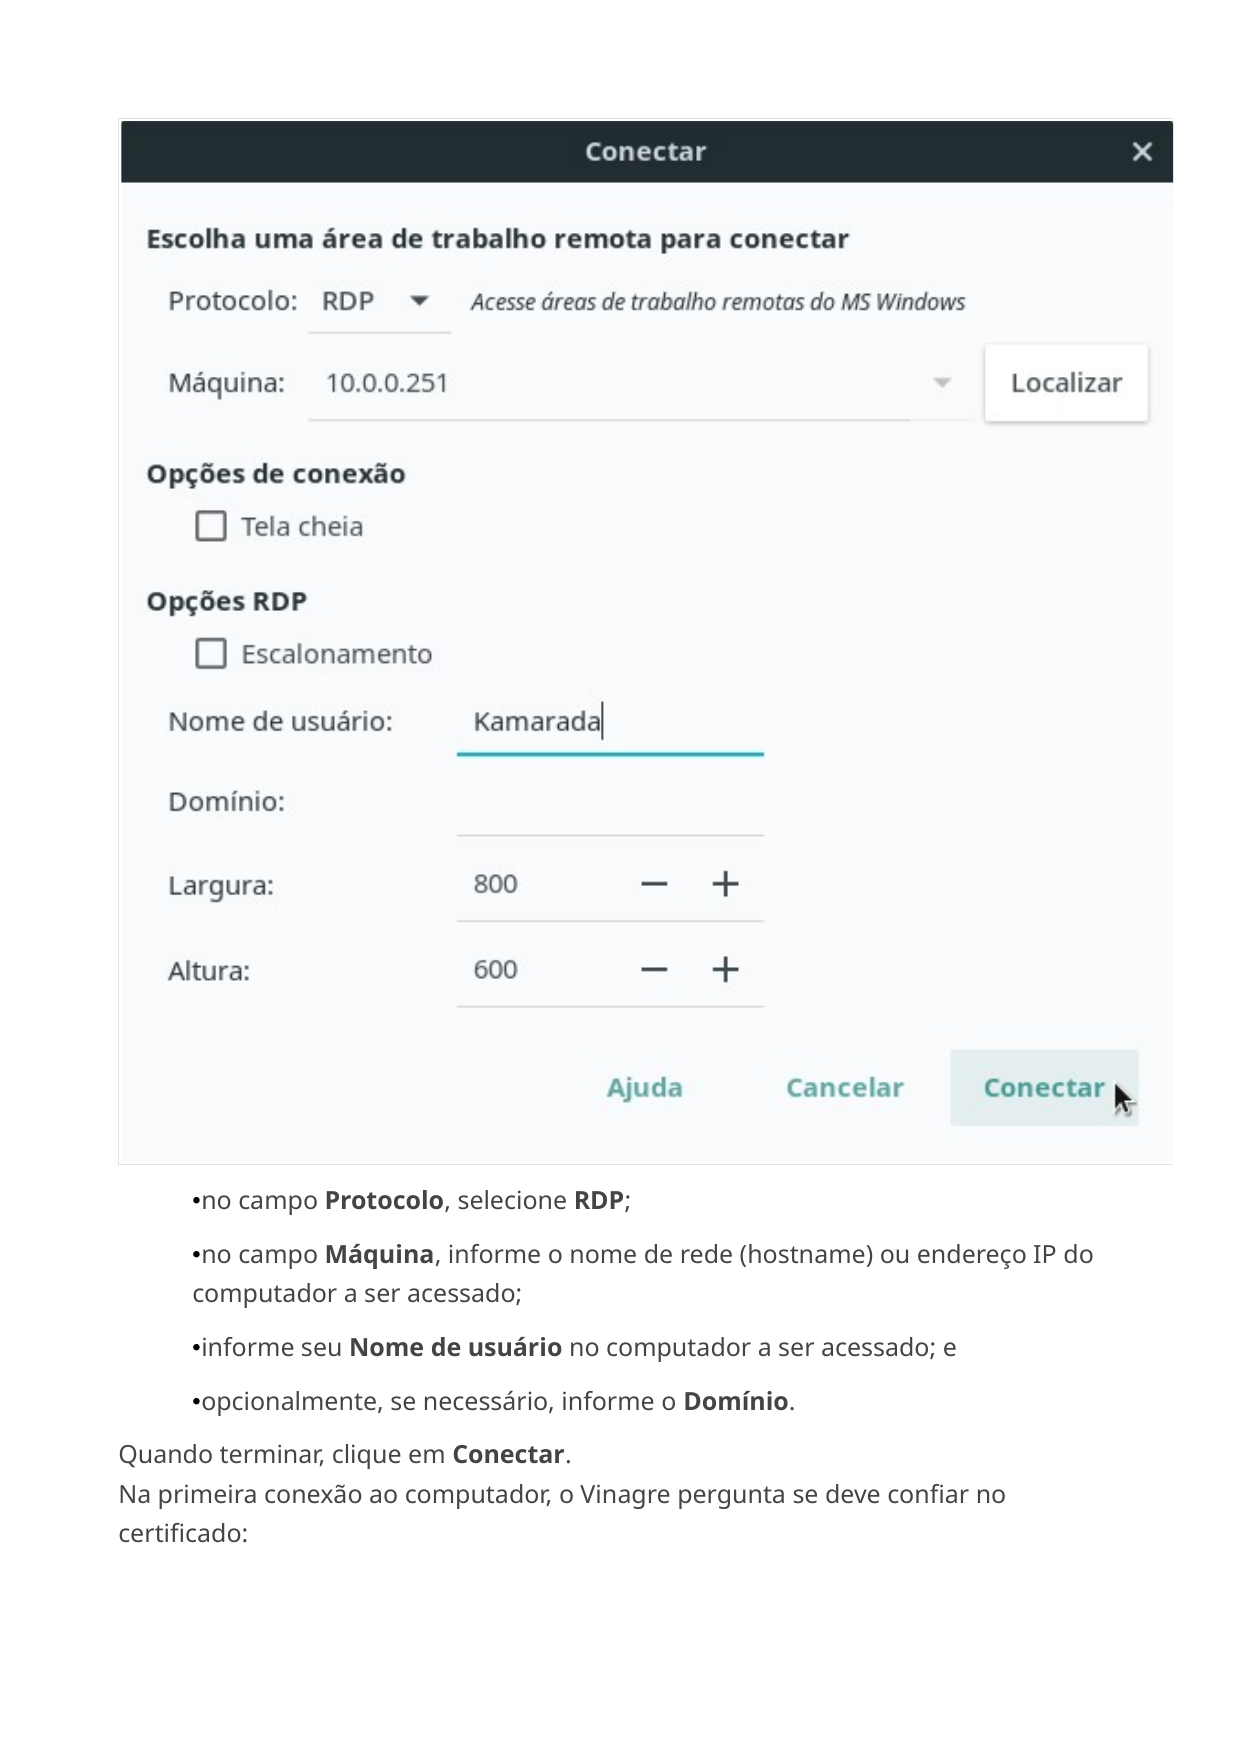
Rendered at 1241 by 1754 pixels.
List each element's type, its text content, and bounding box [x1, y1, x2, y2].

list opcionalmente, se necessário, informe o Domínio. [118, 1383, 1122, 1417]
list no campo Protocolo, selecione RDP; [118, 1183, 1122, 1217]
list informe seu Nome de usuário no computador a ser acessado; e [118, 1329, 1122, 1364]
text Na primeira conexão ao computador, o Vinagre pergunta se deve confiar no certificado: [118, 1476, 1122, 1549]
picture [121, 121, 1174, 1161]
text Quando terminar, clique em Conectar. [118, 1437, 1122, 1471]
list no campo Máquina, informe o nome de rede (hostname) ou endereço IP do computador a ser acessado; [118, 1237, 1122, 1310]
